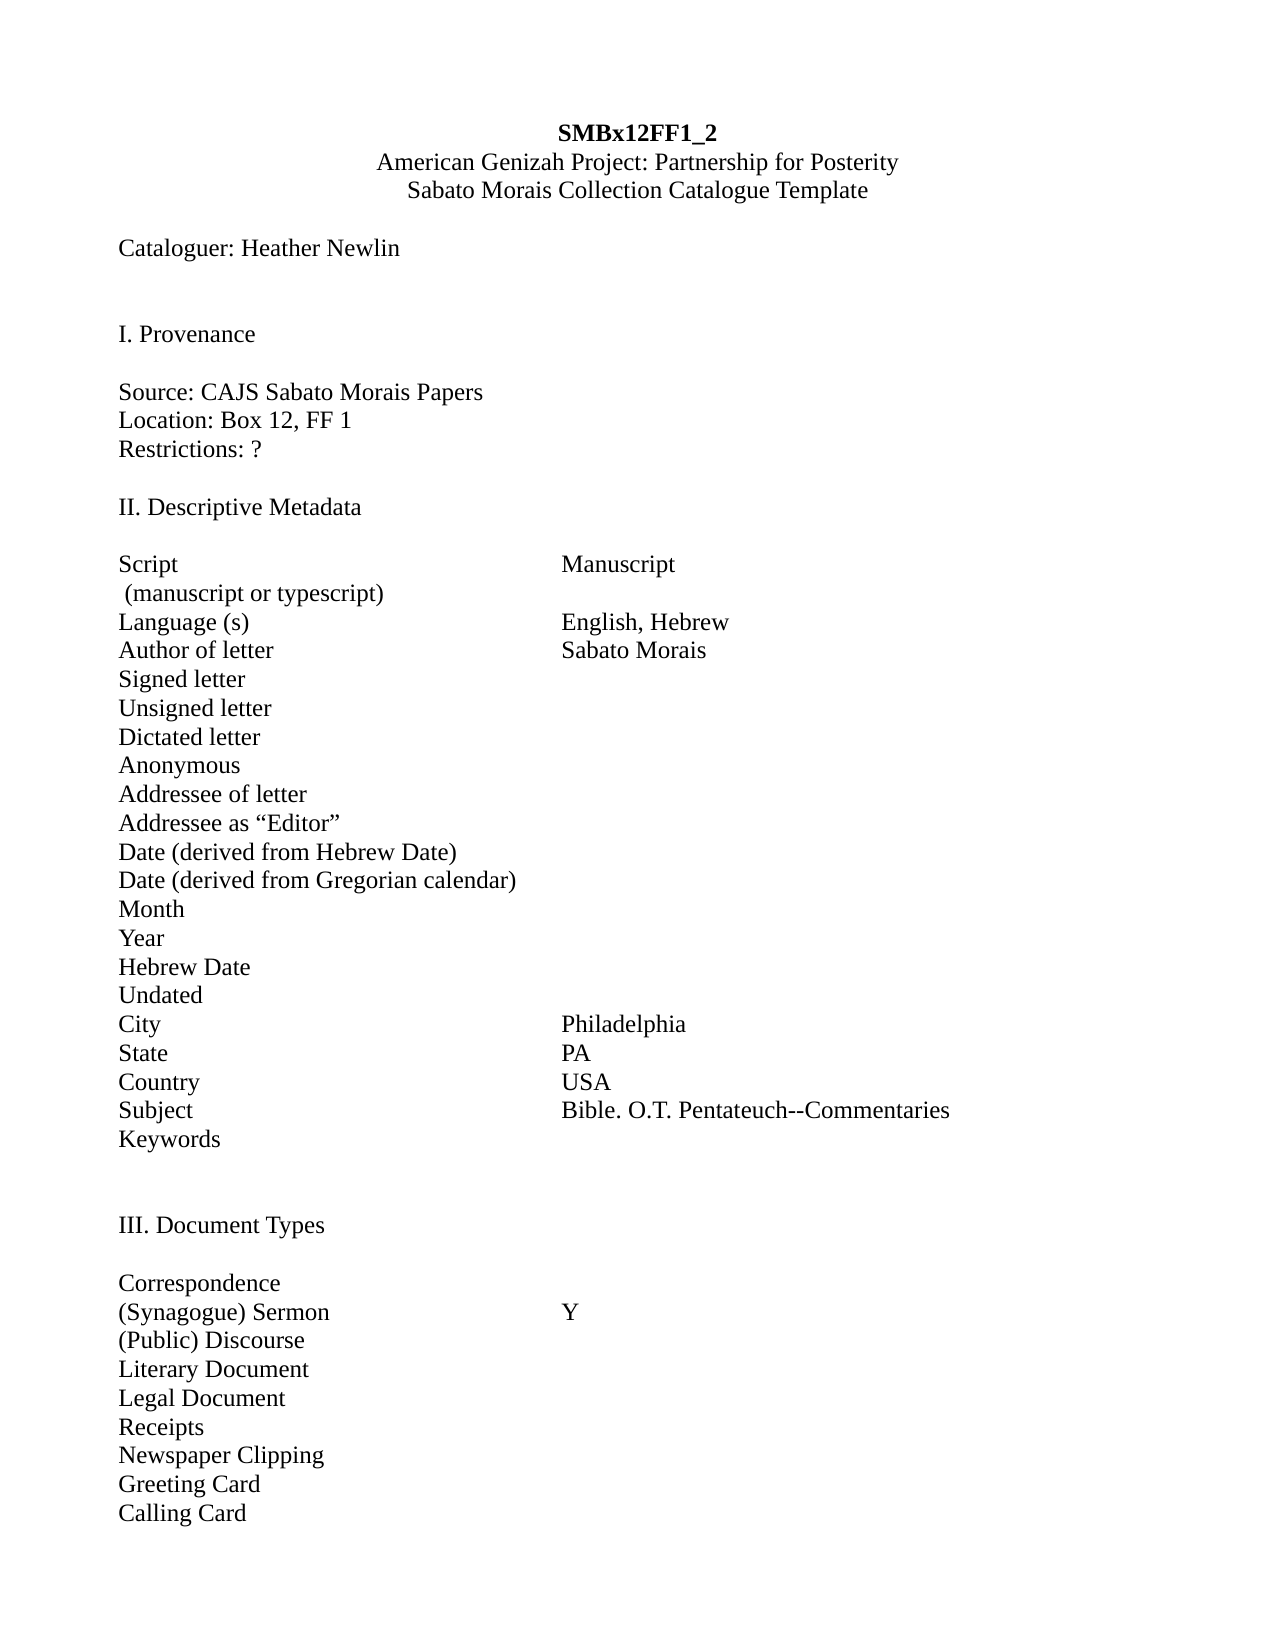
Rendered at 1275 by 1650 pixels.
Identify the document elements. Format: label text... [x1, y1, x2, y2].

text Keywords [118, 1124, 1157, 1153]
text Undated [118, 981, 1157, 1009]
text SMBx12FF1_2 [118, 118, 1157, 147]
text Date (derived from Gregorian calendar) [118, 866, 1157, 894]
text Script Manuscript [118, 549, 1157, 578]
text Unsigned letter [118, 693, 1157, 722]
text (manuscript or typescript) [118, 578, 1157, 607]
text Country USA [118, 1067, 1157, 1096]
text Cataloguer: Heather Newlin [118, 233, 1157, 262]
text State PA [118, 1038, 1157, 1067]
text I. Provenance [118, 319, 1157, 348]
text Addressee as “Editor” [118, 808, 1157, 837]
text Restrictions: ? [118, 434, 1157, 463]
text Signed letter [118, 664, 1157, 693]
text Language (s) English, Hebrew [118, 607, 1157, 636]
text III. Document Types [118, 1211, 1157, 1239]
text (Synagogue) Sermon Y [118, 1297, 1157, 1326]
text Hebrew Date [118, 952, 1157, 981]
text Addressee of letter [118, 779, 1157, 808]
text Anonymous [118, 751, 1157, 779]
text Date (derived from Hebrew Date) [118, 837, 1157, 866]
text Correspondence [118, 1268, 1157, 1297]
text Location: Box 12, FF 1 [118, 406, 1157, 434]
text Receipts [118, 1412, 1157, 1441]
text American Genizah Project: Partnership for Posterity [118, 147, 1157, 176]
text Author of letter Sabato Morais [118, 636, 1157, 664]
text Sabato Morais Collection Catalogue Template [118, 176, 1157, 204]
text Month [118, 894, 1157, 923]
text Calling Card [118, 1498, 1157, 1527]
text Literary Document [118, 1354, 1157, 1383]
text (Public) Discourse [118, 1326, 1157, 1354]
text Source: CAJS Sabato Morais Papers [118, 377, 1157, 406]
text Dictated letter [118, 722, 1157, 751]
text Newspaper Clipping [118, 1441, 1157, 1469]
text City Philadelphia [118, 1009, 1157, 1038]
text Legal Document [118, 1383, 1157, 1412]
text Subject Bible. O.T. Pentateuch--Commentaries [118, 1096, 1157, 1124]
text II. Descriptive Metadata [118, 492, 1157, 521]
text Greeting Card [118, 1469, 1157, 1498]
text Year [118, 923, 1157, 952]
